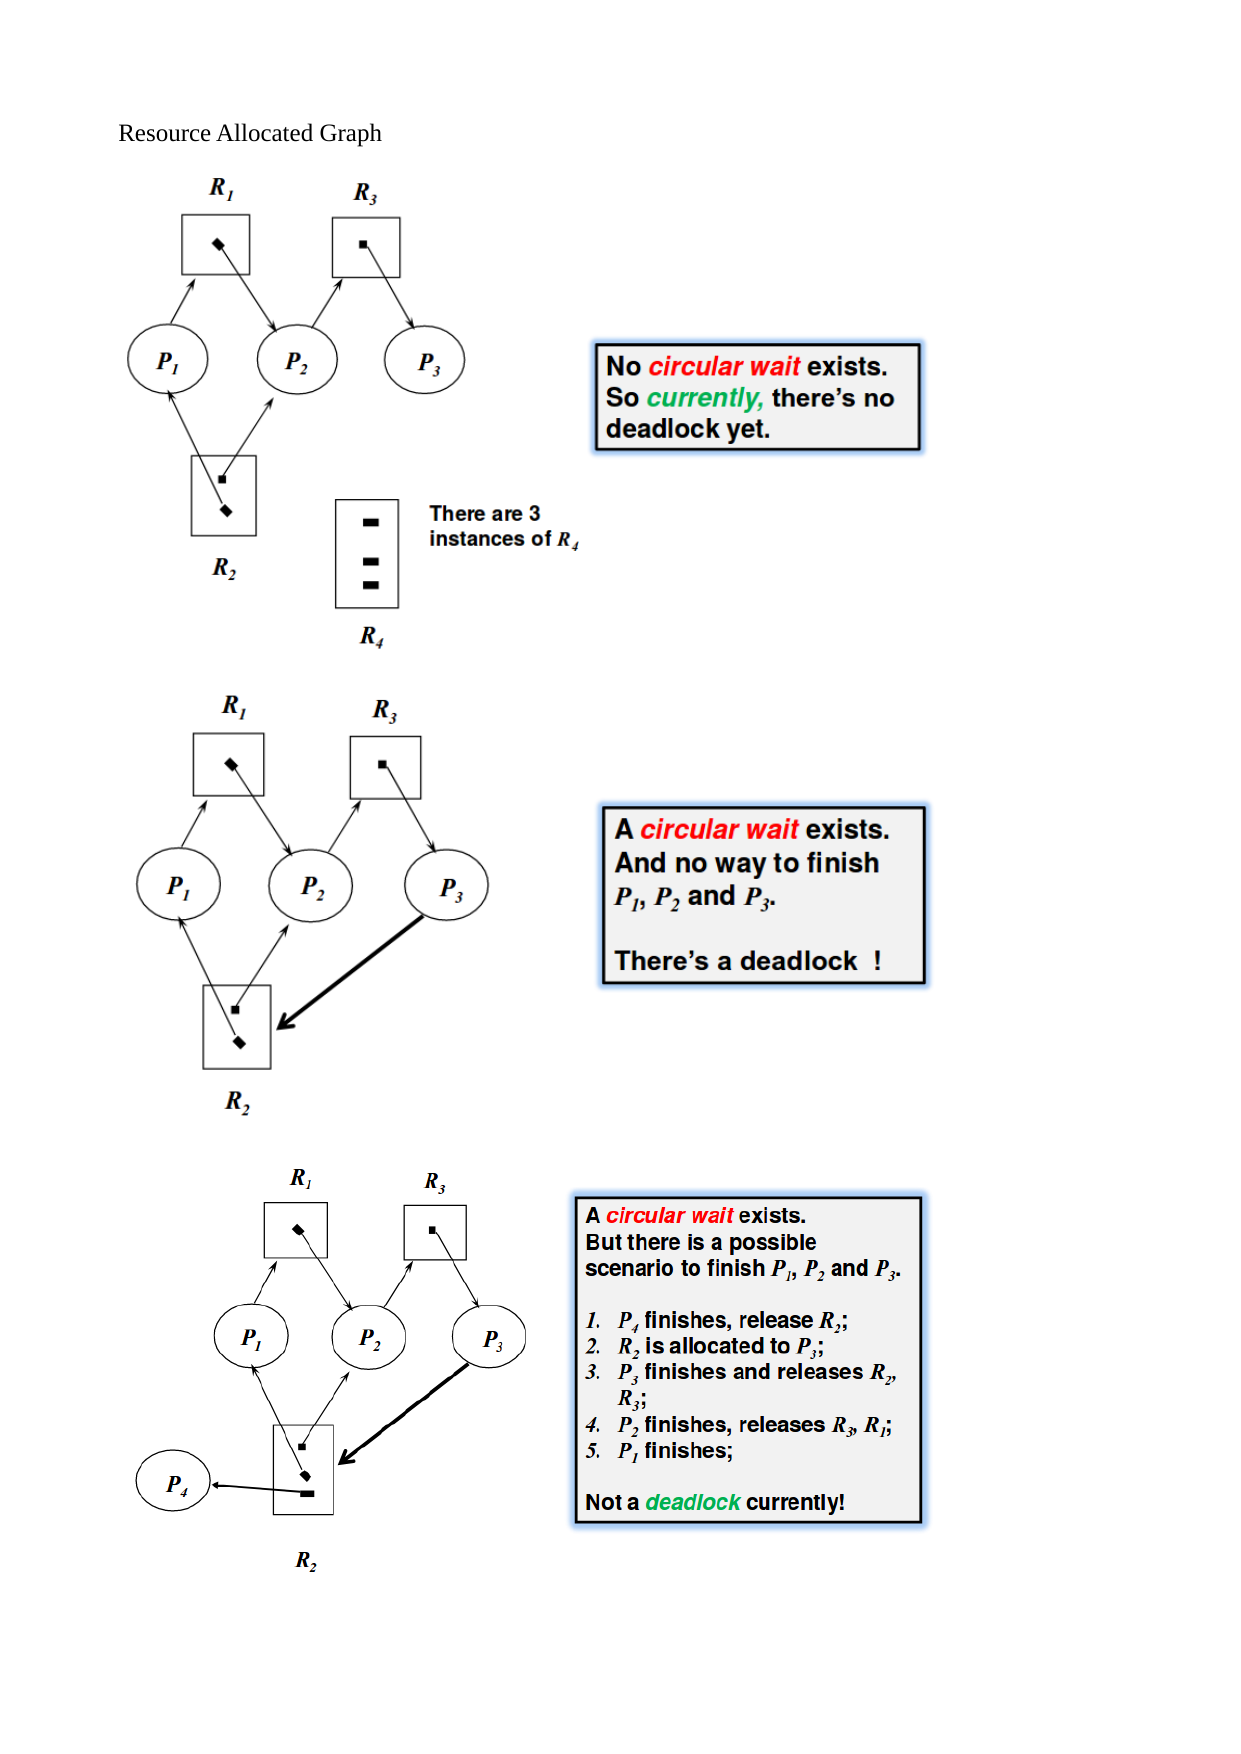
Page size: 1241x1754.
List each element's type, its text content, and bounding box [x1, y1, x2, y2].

picture [118, 175, 934, 659]
text Resource Allocated Graph [118, 118, 1122, 147]
picture [118, 1164, 934, 1590]
picture [118, 687, 937, 1136]
